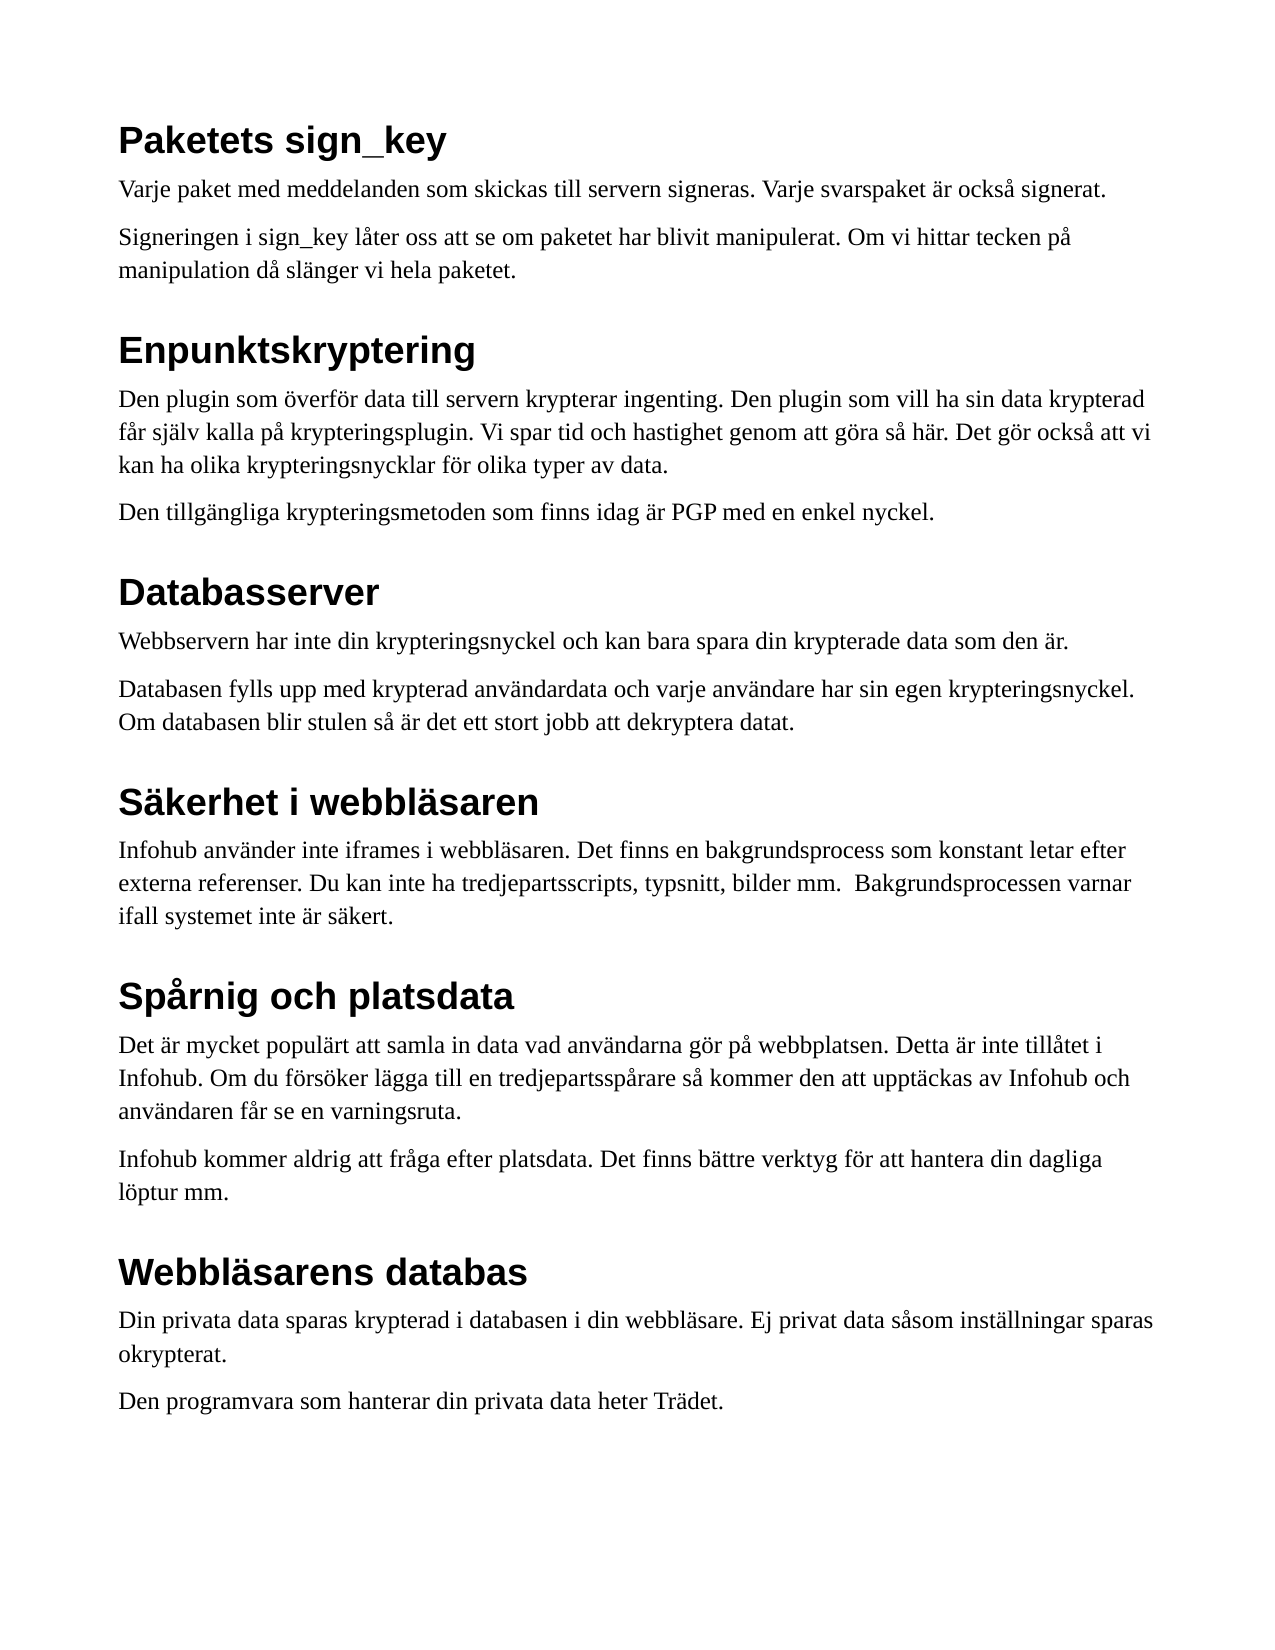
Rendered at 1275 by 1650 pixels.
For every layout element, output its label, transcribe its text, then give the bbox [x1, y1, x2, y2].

text Den programvara som hanterar din privata data heter Trädet. [118, 1386, 1157, 1415]
subtitle Enpunktskryptering [118, 327, 1157, 371]
text Den tillgängliga krypteringsmetoden som finns idag är PGP med en enkel nyckel. [118, 497, 1157, 526]
text Varje paket med meddelanden som skickas till servern signeras. Varje svarspaket är också signerat. [118, 174, 1157, 203]
text Databasen fylls upp med krypterad användardata och varje användare har sin egen krypteringsnyckel. Om databasen blir stulen så är det ett stort jobb att dekryptera datat. [118, 674, 1157, 735]
text Din privata data sparas krypterad i databasen i din webbläsare. Ej privat data såsom inställningar sparas okrypterat. [118, 1306, 1157, 1367]
text Infohub använder inte iframes i webbläsaren. Det finns en bakgrundsprocess som konstant letar efter externa referenser. Du kan inte ha tredjepartsscripts, typsnitt, bilder mm. Bakgrundsprocessen varnar ifall systemet inte är säkert. [118, 835, 1157, 930]
text Webbservern har inte din krypteringsnyckel och kan bara spara din krypterade data som den är. [118, 626, 1157, 655]
text Infohub kommer aldrig att fråga efter platsdata. Det finns bättre verktyg för att hantera din dagliga löptur mm. [118, 1144, 1157, 1206]
subtitle Databasserver [118, 570, 1157, 613]
subtitle Säkerhet i webbläsaren [118, 779, 1157, 823]
text Det är mycket populärt att samla in data vad användarna gör på webbplatsen. Detta är inte tillåtet i Infohub. Om du försöker lägga till en tredjepartsspårare så kommer den att upptäckas av Infohub och användaren får se en varningsruta. [118, 1030, 1157, 1125]
text Den plugin som överför data till servern krypterar ingenting. Den plugin som vill ha sin data krypterad får själv kalla på krypteringsplugin. Vi spar tid och hastighet genom att göra så här. Det gör också att vi kan ha olika krypteringsnycklar för olika typer av data. [118, 384, 1157, 478]
subtitle Webbläsarens databas [118, 1249, 1157, 1293]
subtitle Spårnig och platsdata [118, 974, 1157, 1018]
text Signeringen i sign_key låter oss att se om paketet har blivit manipulerat. Om vi hittar tecken på manipulation då slänger vi hela paketet. [118, 222, 1157, 284]
subtitle Paketets sign_key [118, 118, 1157, 162]
